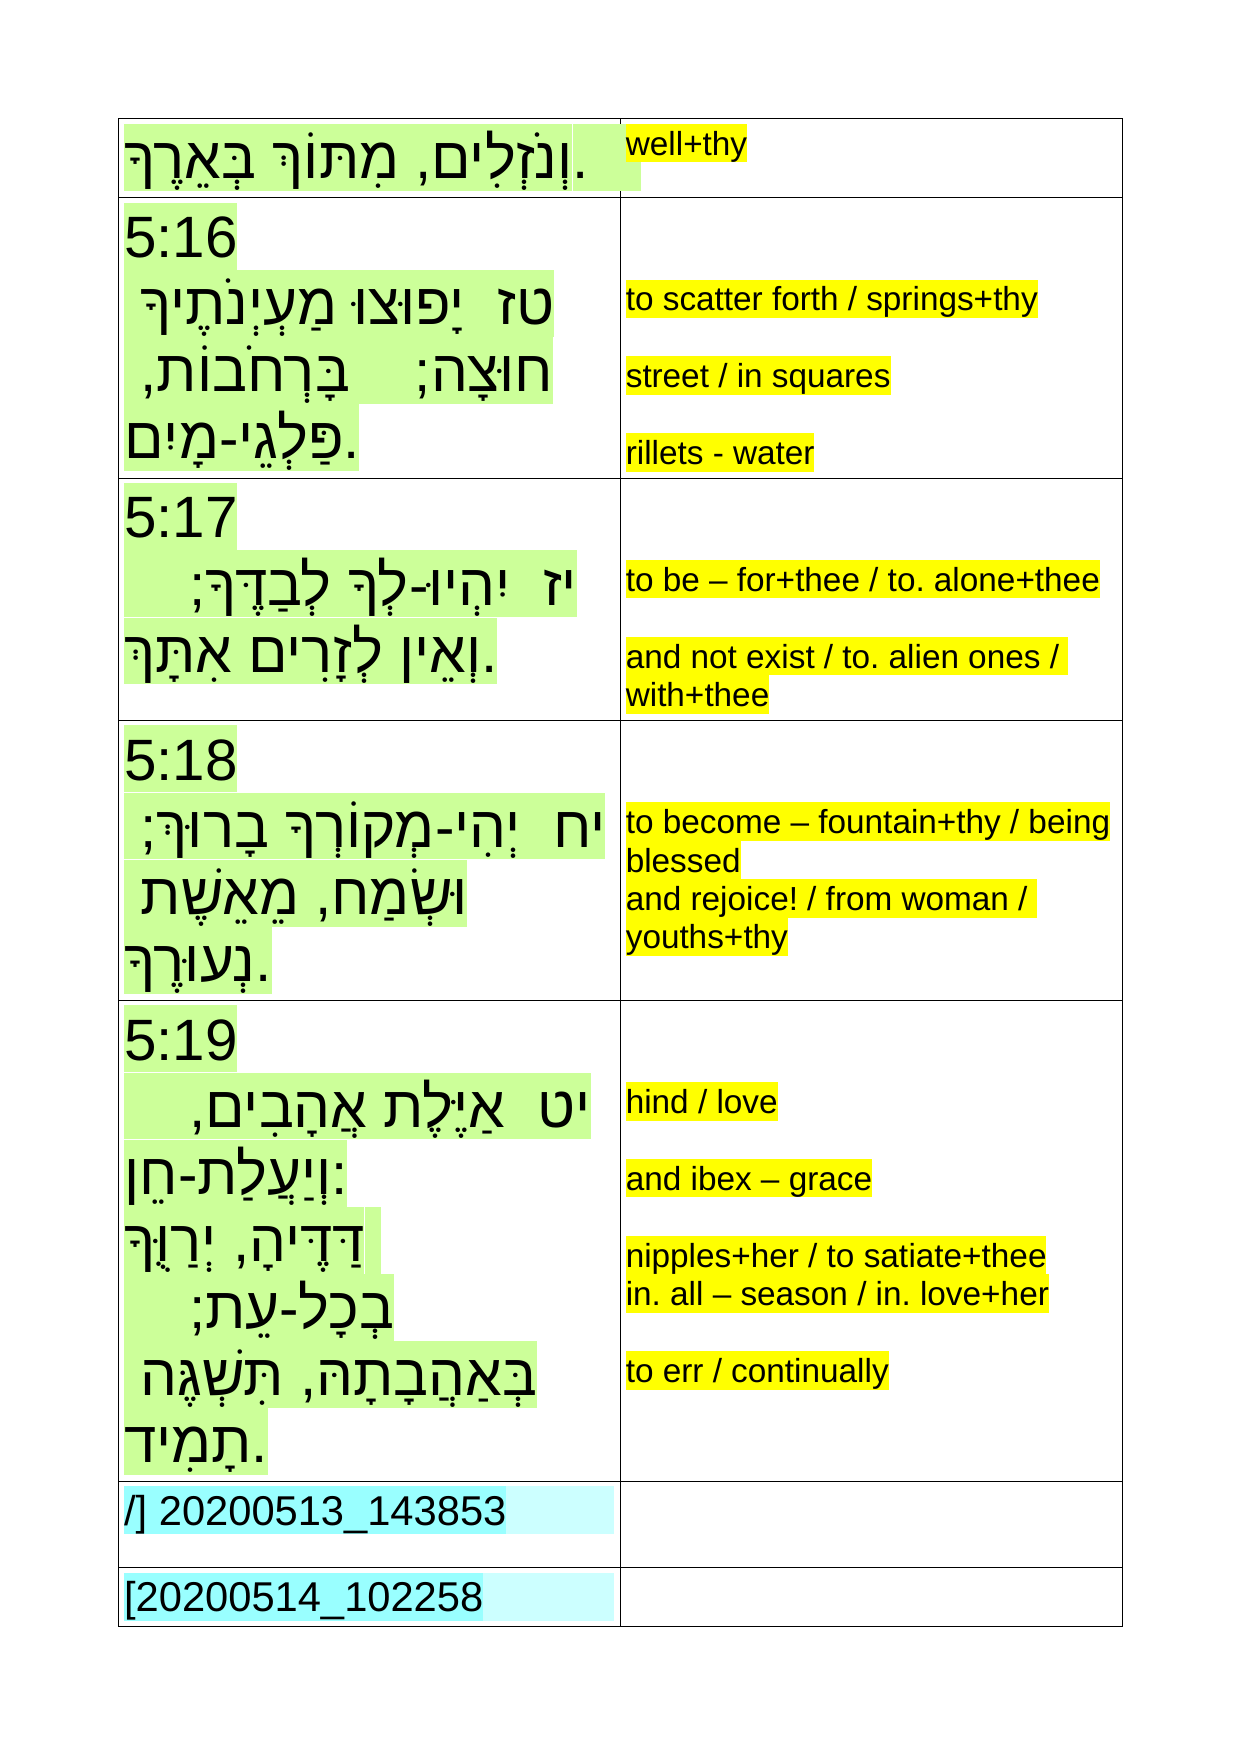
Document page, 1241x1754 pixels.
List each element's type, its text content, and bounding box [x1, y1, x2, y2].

table_cell to be – for+thee / to. alone+thee and not exist / to. alien ones / with+thee [621, 479, 1122, 719]
table_cell [621, 1482, 1122, 1567]
table_cell [621, 1568, 1122, 1626]
table_cell 5:18 יח יְהִי-מְקוֹרְךָ בָרוּךְ; וּשְׂמַח, מֵאֵשֶׁת נְעוּרֶךָ. [119, 721, 620, 999]
table_cell to scatter forth / springs+thy street / in squares rillets - water [621, 198, 1122, 477]
table_cell [20200514_102258 [119, 1568, 620, 1626]
table_cell 5:19 יט אַיֶּלֶת אֲהָבִים, וְיַעֲלַת-חֵן: דַּדֶּיהָ, יְרַוֻּךָ בְכָל-עֵת; בְּאַהֲבָתָהּ, תִּשְׁגֶּה תָמִיד. [119, 1001, 620, 1481]
table_cell 5:17 יז יִהְיוּ-לְךָ לְבַדֶּךָ; וְאֵין לְזָרִים אִתָּךְ. [119, 479, 620, 719]
table_cell 5:16 טז יָפוּצוּ מַעְיְנֹתֶיךָ חוּצָה; בָּרְחֹבוֹת, פַּלְגֵי-מָיִם. [119, 198, 620, 477]
table_cell 5:15 שְׁתֵה-מַיִם מִבּוֹרֶךָ; וְנֹזְלִים, מִתּוֹךְ בְּאֵרֶךָ. [119, 119, 620, 197]
table_cell /] 20200513_143853 [119, 1482, 620, 1567]
table_cell hind / love and ibex – grace nipples+her / to satiate+thee in. all – season / in. love+her to err / continually [621, 1001, 1122, 1481]
table_cell well+thy [621, 119, 1122, 197]
table_cell to become – fountain+thy / being blessed and rejoice! / from woman / youths+thy [621, 721, 1122, 999]
